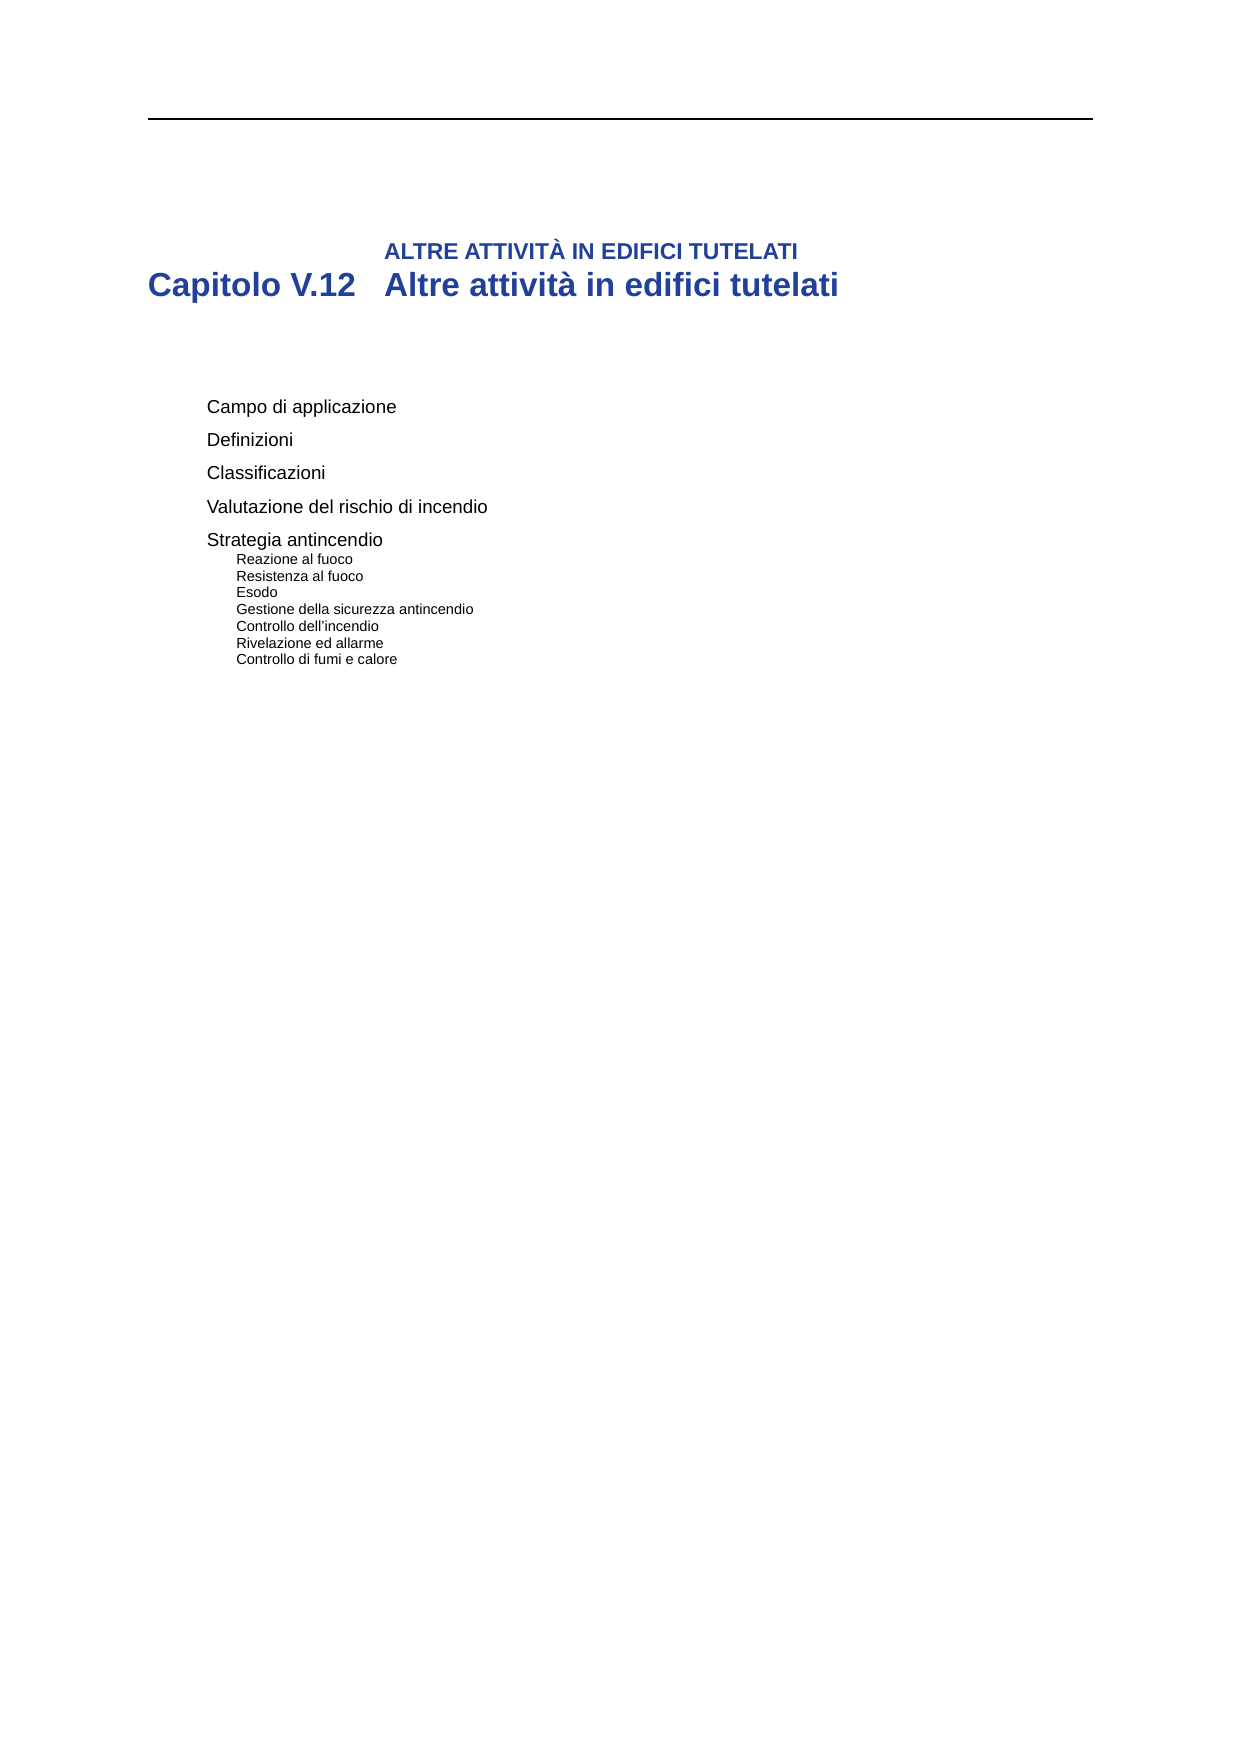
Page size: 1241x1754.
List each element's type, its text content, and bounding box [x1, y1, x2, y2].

text Gestione della sicurezza antincendio [236, 601, 1033, 617]
text Controllo dell’incendio [236, 617, 1033, 634]
text Rivelazione ed allarme [236, 634, 1033, 651]
text Campo di applicazione [207, 396, 1033, 417]
text Strategia antincendio [207, 529, 1033, 550]
text Definizioni [207, 429, 1033, 450]
subtitle Altre attività in edifici tutelati [148, 265, 1093, 303]
text Valutazione del rischio di incendio [207, 496, 1033, 517]
text Resistenza al fuoco [236, 567, 1033, 584]
text Esodo [236, 584, 1033, 601]
text Classificazioni [207, 462, 1033, 484]
text Reazione al fuoco [236, 550, 1033, 567]
text Controllo di fumi e calore [236, 651, 1033, 668]
